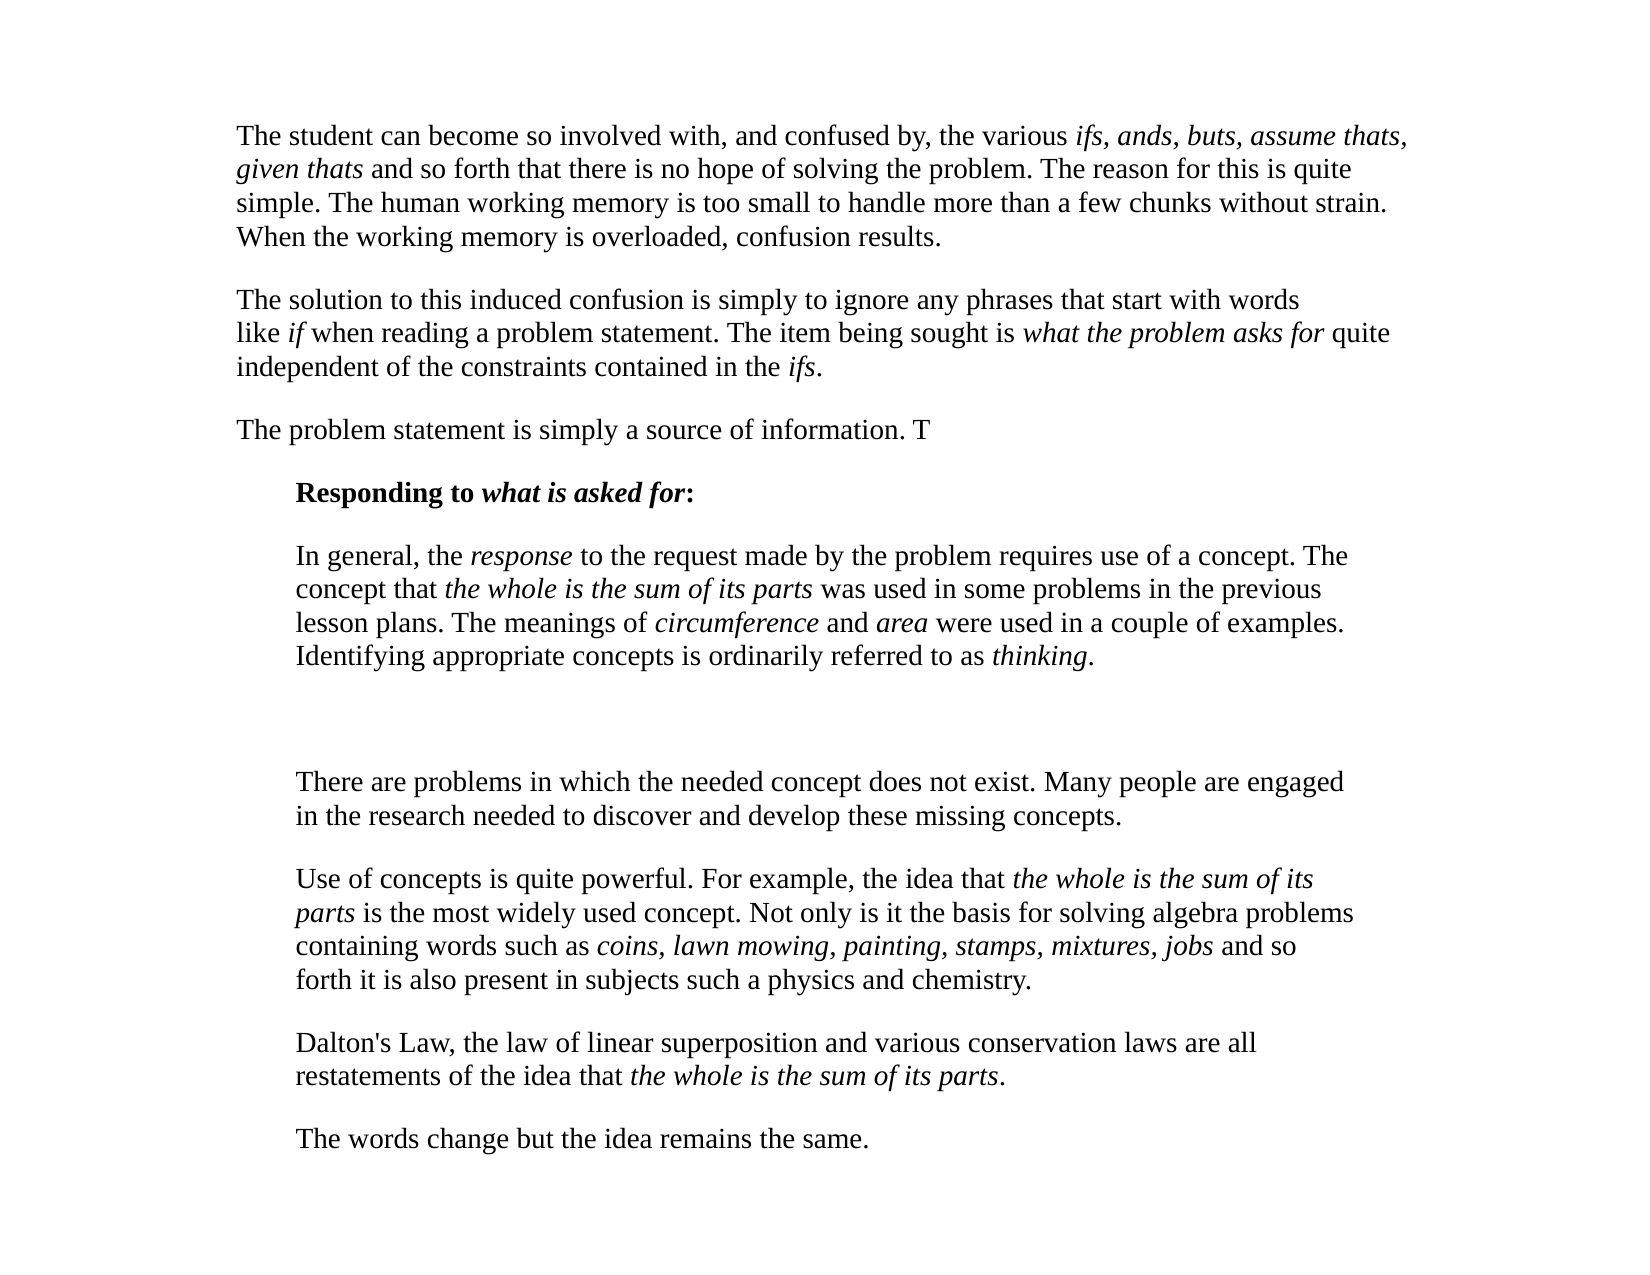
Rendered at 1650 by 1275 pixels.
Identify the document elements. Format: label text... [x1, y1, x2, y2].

text The student can become so involved with, and confused by, the various ifs, ands, buts, assume thats, given thats and so forth that there is no hope of solving the problem. The reason for this is quite simple. The human working memory is too small to handle more than a few chunks without strain. When the working memory is overloaded, confusion results. [236, 118, 1414, 252]
text The words change but the idea remains the same. [295, 1121, 1355, 1155]
text Use of concepts is quite powerful. For example, the idea that the whole is the sum of its parts is the most widely used concept. Not only is it the basis for solving algebra problems containing words such as coins, lawn mowing, painting, stamps, mixtures, jobs and so forth it is also present in subjects such a physics and chemistry. [295, 861, 1355, 995]
text There are problems in which the needed concept does not exist. Many people are engaged in the research needed to discover and develop these missing concepts. [295, 764, 1355, 832]
text In general, the response to the request made by the problem requires use of a concept. The concept that the whole is the sum of its parts was used in some problems in the previous lesson plans. The meanings of circumference and area were used in a couple of examples. Identifying appropriate concepts is ordinarily referred to as thinking. [295, 538, 1355, 672]
text The solution to this induced confusion is simply to ignore any phrases that start with words like if when reading a problem statement. The item being sought is what the problem asks for quite independent of the constraints contained in the ifs. [236, 282, 1414, 382]
text Dalton's Law, the law of linear superposition and various conservation laws are all restatements of the idea that the whole is the sum of its parts. [295, 1025, 1355, 1092]
text The problem statement is simply a source of information. T [236, 412, 1414, 445]
subtitle Responding to what is asked for: [295, 475, 1355, 508]
